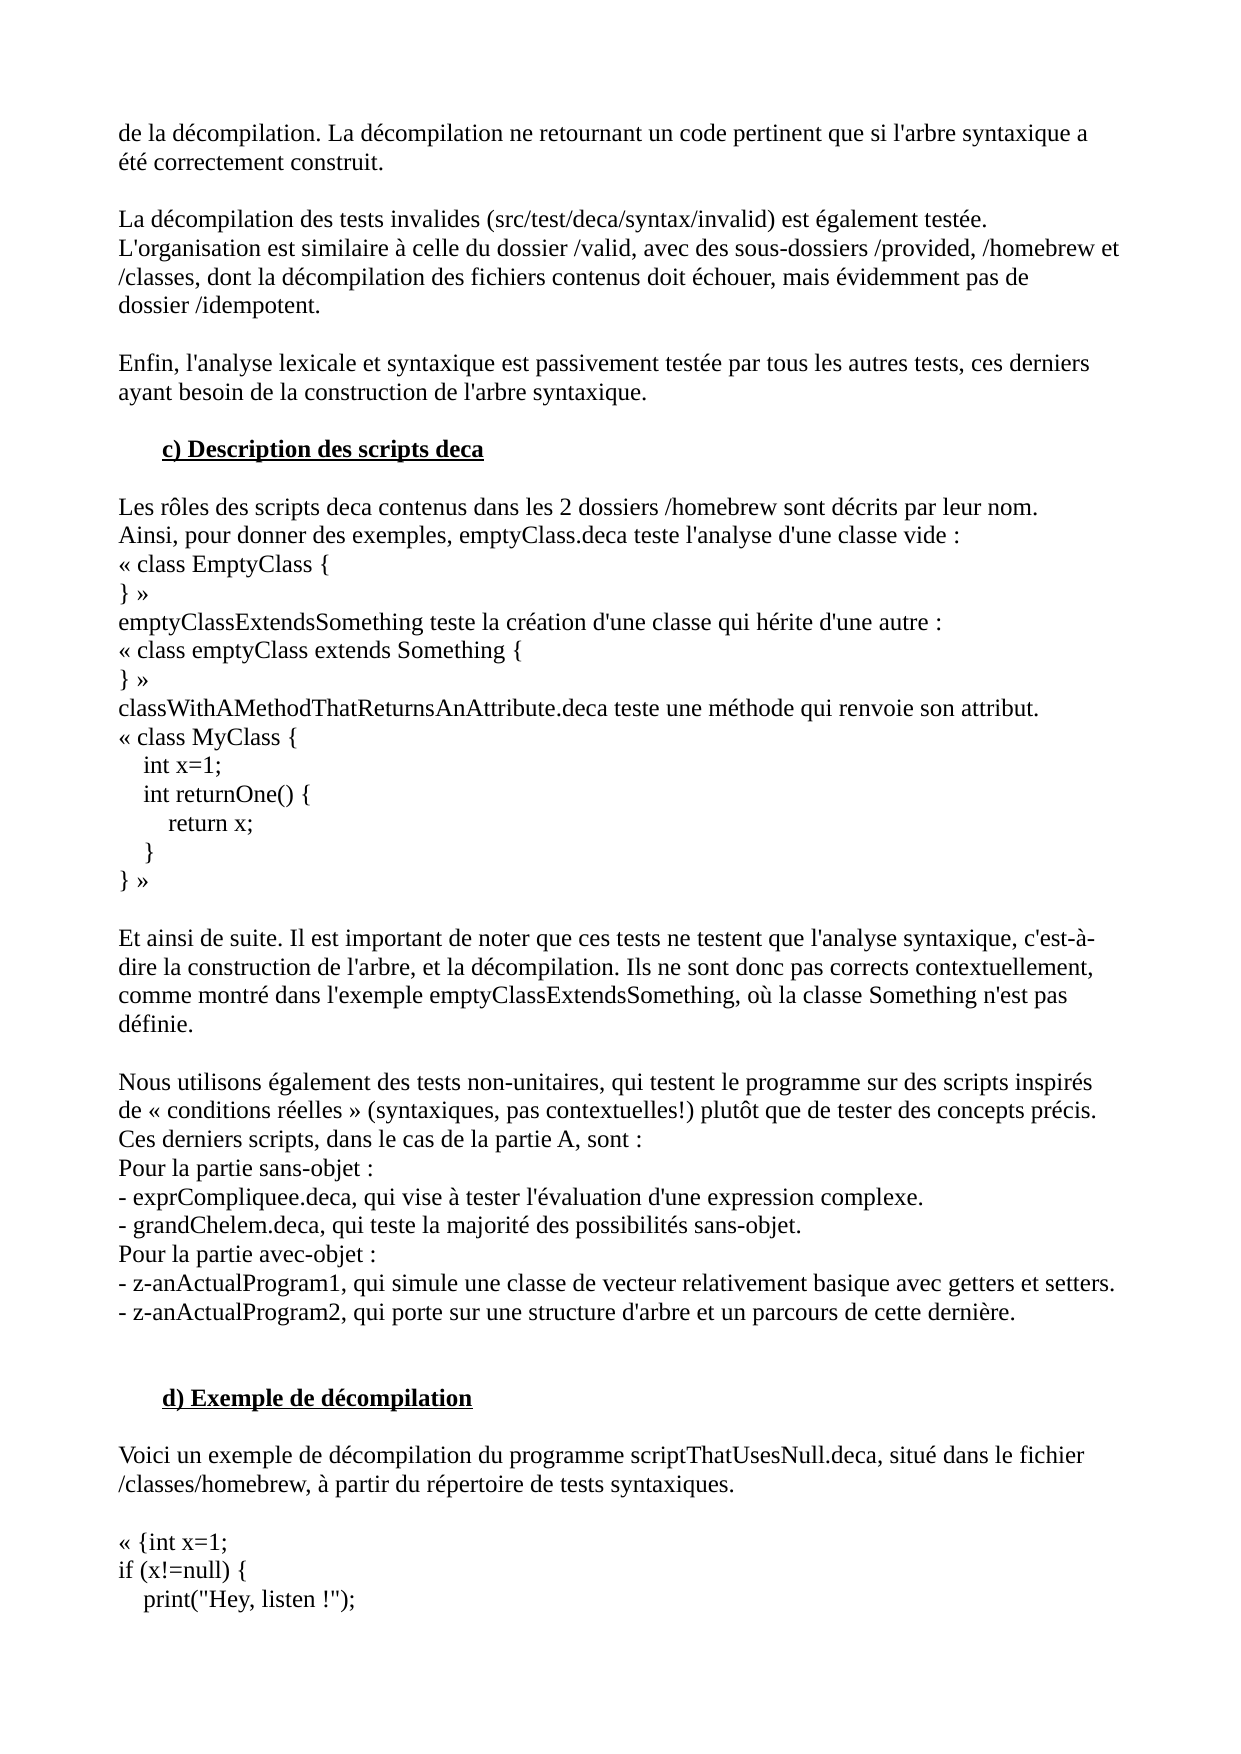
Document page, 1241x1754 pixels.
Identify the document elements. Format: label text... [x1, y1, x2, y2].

text int returnOne() { [118, 779, 1122, 808]
text La décompilation des tests invalides (src/test/deca/syntax/invalid) est également testée. L'organisation est similaire à celle du dossier /valid, avec des sous-dossiers /provided, /homebrew et /classes, dont la décompilation des fichiers contenus doit échouer, mais évidemment pas de dossier /idempotent. [118, 204, 1122, 319]
text de la décompilation. La décompilation ne retournant un code pertinent que si l'arbre syntaxique a été correctement construit. [118, 118, 1122, 176]
text emptyClassExtendsSomething teste la création d'une classe qui hérite d'une autre : [118, 607, 1122, 636]
text Les rôles des scripts deca contenus dans les 2 dossiers /homebrew sont décrits par leur nom. Ainsi, pour donner des exemples, emptyClass.deca teste l'analyse d'une classe vide : « class EmptyClass { [118, 492, 1122, 578]
text return x; [118, 808, 1122, 837]
text « class MyClass { [118, 722, 1122, 751]
text Enfin, l'analyse lexicale et syntaxique est passivement testée par tous les autres tests, ces derniers ayant besoin de la construction de l'arbre syntaxique. [118, 319, 1122, 434]
text } » [118, 866, 1122, 923]
text classWithAMethodThatReturnsAnAttribute.deca teste une méthode qui renvoie son attribut. [118, 693, 1122, 722]
text } » [118, 664, 1122, 693]
text Nous utilisons également des tests non-unitaires, qui testent le programme sur des scripts inspirés de « conditions réelles » (syntaxiques, pas contextuelles!) plutôt que de tester des concepts précis. Ces derniers scripts, dans le cas de la partie A, sont : Pour la partie sans-objet : - exprCompliquee.deca, qui vise à tester l'évaluation d'une expression complexe. - grandChelem.deca, qui teste la majorité des possibilités sans-objet. Pour la partie avec-objet : - z-anActualProgram1, qui simule une classe de vecteur relativement basique avec getters et setters. [118, 1067, 1122, 1297]
text c) Description des scripts deca [118, 434, 1122, 463]
text if (x!=null) { [118, 1556, 1122, 1584]
text d) Exemple de décompilation [118, 1383, 1122, 1412]
text Voici un exemple de décompilation du programme scriptThatUsesNull.deca, situé dans le fichier /classes/homebrew, à partir du répertoire de tests syntaxiques. « {int x=1; [118, 1441, 1122, 1556]
text int x=1; [118, 751, 1122, 779]
text } » [118, 578, 1122, 607]
text print("Hey, listen !"); [118, 1584, 1122, 1613]
text Et ainsi de suite. Il est important de noter que ces tests ne testent que l'analyse syntaxique, c'est-à-dire la construction de l'arbre, et la décompilation. Ils ne sont donc pas corrects contextuellement, comme montré dans l'exemple emptyClassExtendsSomething, où la classe Something n'est pas définie. [118, 923, 1122, 1038]
text - z-anActualProgram2, qui porte sur une structure d'arbre et un parcours de cette dernière. [118, 1297, 1122, 1326]
text « class emptyClass extends Something { [118, 636, 1122, 664]
text } [118, 837, 1122, 866]
